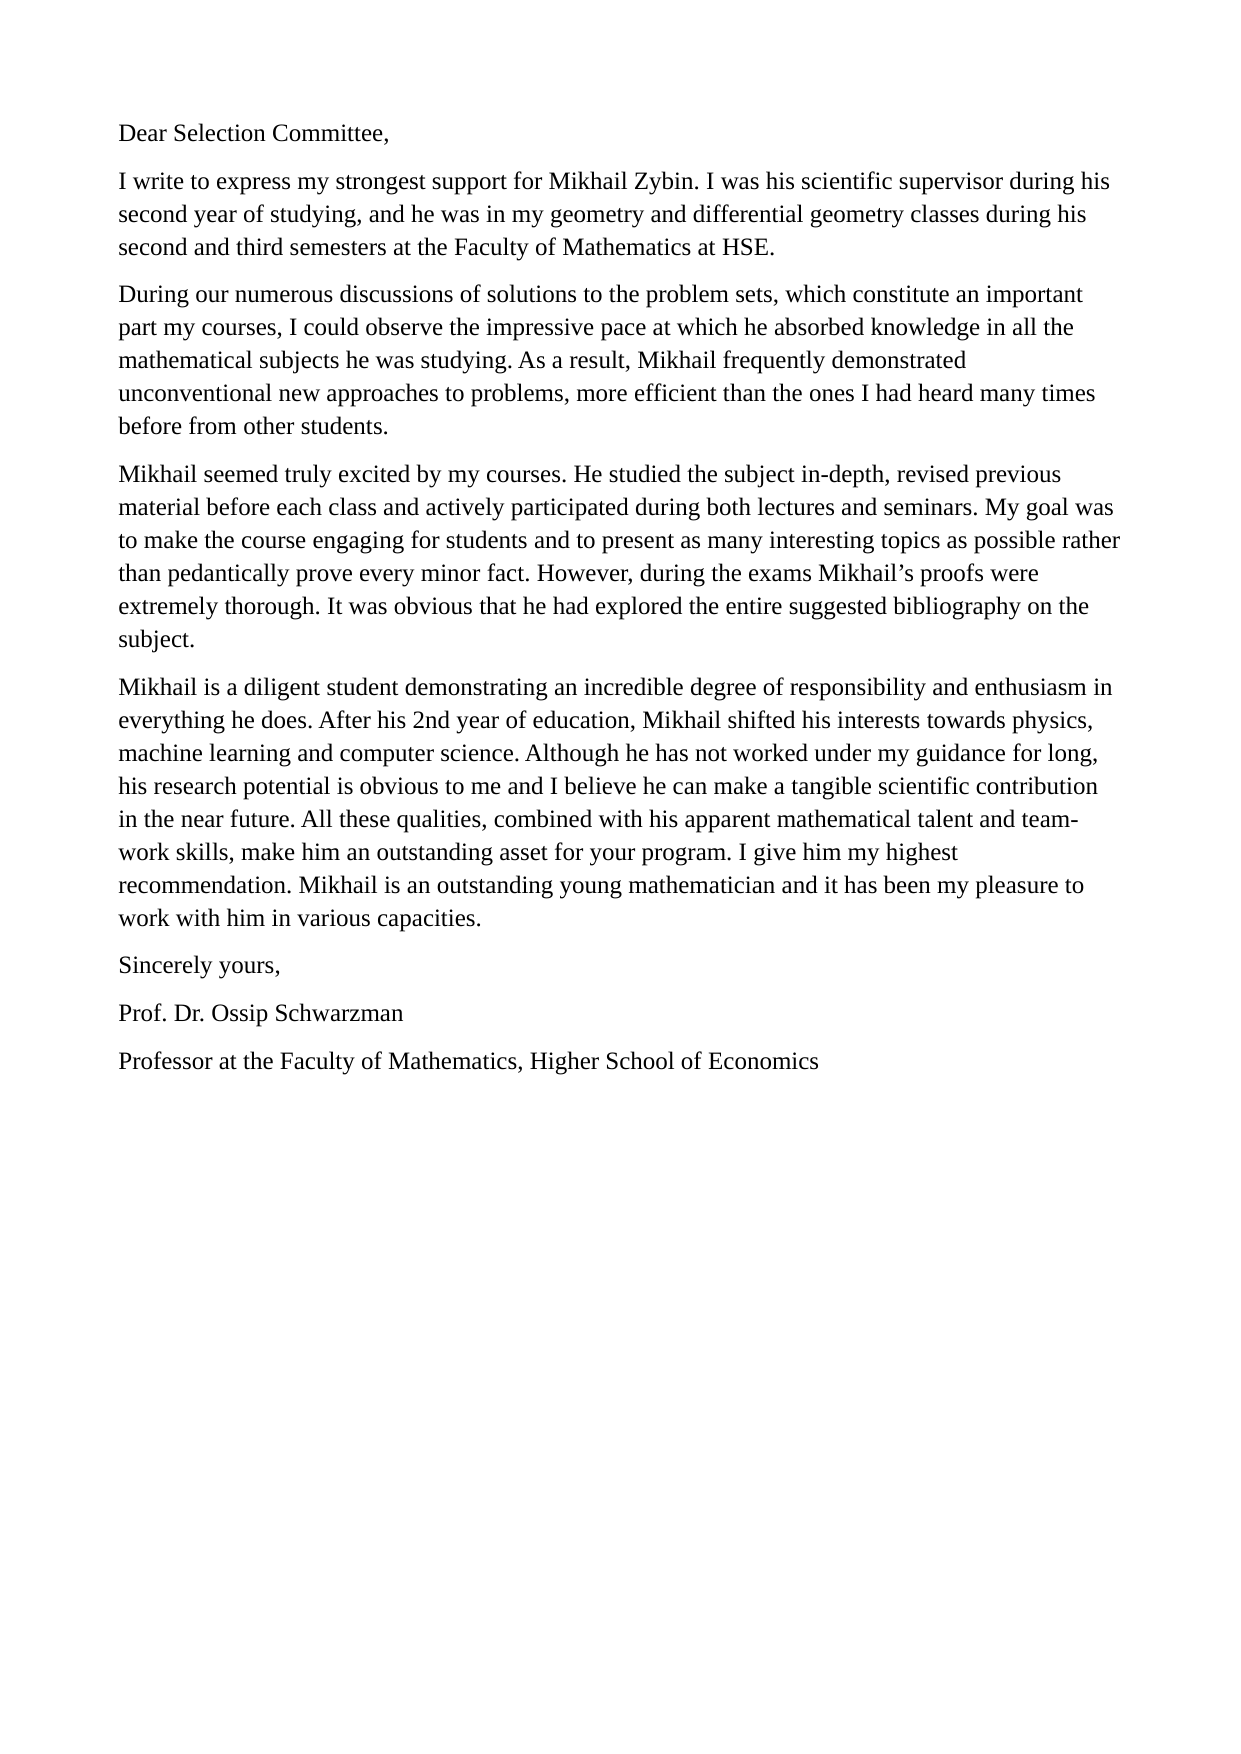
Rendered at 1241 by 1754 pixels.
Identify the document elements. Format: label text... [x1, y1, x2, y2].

text Mikhail is a diligent student demonstrating an incredible degree of responsibility and enthusiasm in everything he does. After his 2nd year of education, Mikhail shifted his interests towards physics, machine learning and computer science. Although he has not worked under my guidance for long, his research potential is obvious to me and I believe he can make a tangible scientific contribution in the near future. All these qualities, combined with his apparent mathematical talent and team-work skills, make him an outstanding asset for your program. I give him my highest recommendation. Mikhail is an outstanding young mathematician and it has been my pleasure to work with him in various capacities. [118, 672, 1122, 932]
text I write to express my strongest support for Mikhail Zybin. I was his scientific supervisor during his second year of studying, and he was in my geometry and differential geometry classes during his second and third semesters at the Faculty of Mathematics at HSE. [118, 166, 1122, 261]
text Sincerely yours, [118, 951, 1122, 979]
text Mikhail seemed truly excited by my courses. He studied the subject in-depth, revised previous material before each class and actively participated during both lectures and seminars. My goal was to make the course engaging for students and to present as many interesting topics as possible rather than pedantically prove every minor fact. However, during the exams Mikhail’s proofs were extremely thorough. It was obvious that he had explored the entire suggested bibliography on the subject. [118, 459, 1122, 653]
text Dear Selection Committee, [118, 118, 1122, 147]
text Professor at the Faculty of Mathematics, Higher School of Economics [118, 1046, 1122, 1074]
text During our numerous discussions of solutions to the problem sets, which constitute an important part my courses, I could observe the impressive pace at which he absorbed knowledge in all the mathematical subjects he was studying. As a result, Mikhail frequently demonstrated unconventional new approaches to problems, more efficient than the ones I had heard many times before from other students. [118, 279, 1122, 440]
text Prof. Dr. Ossip Schwarzman [118, 998, 1122, 1027]
